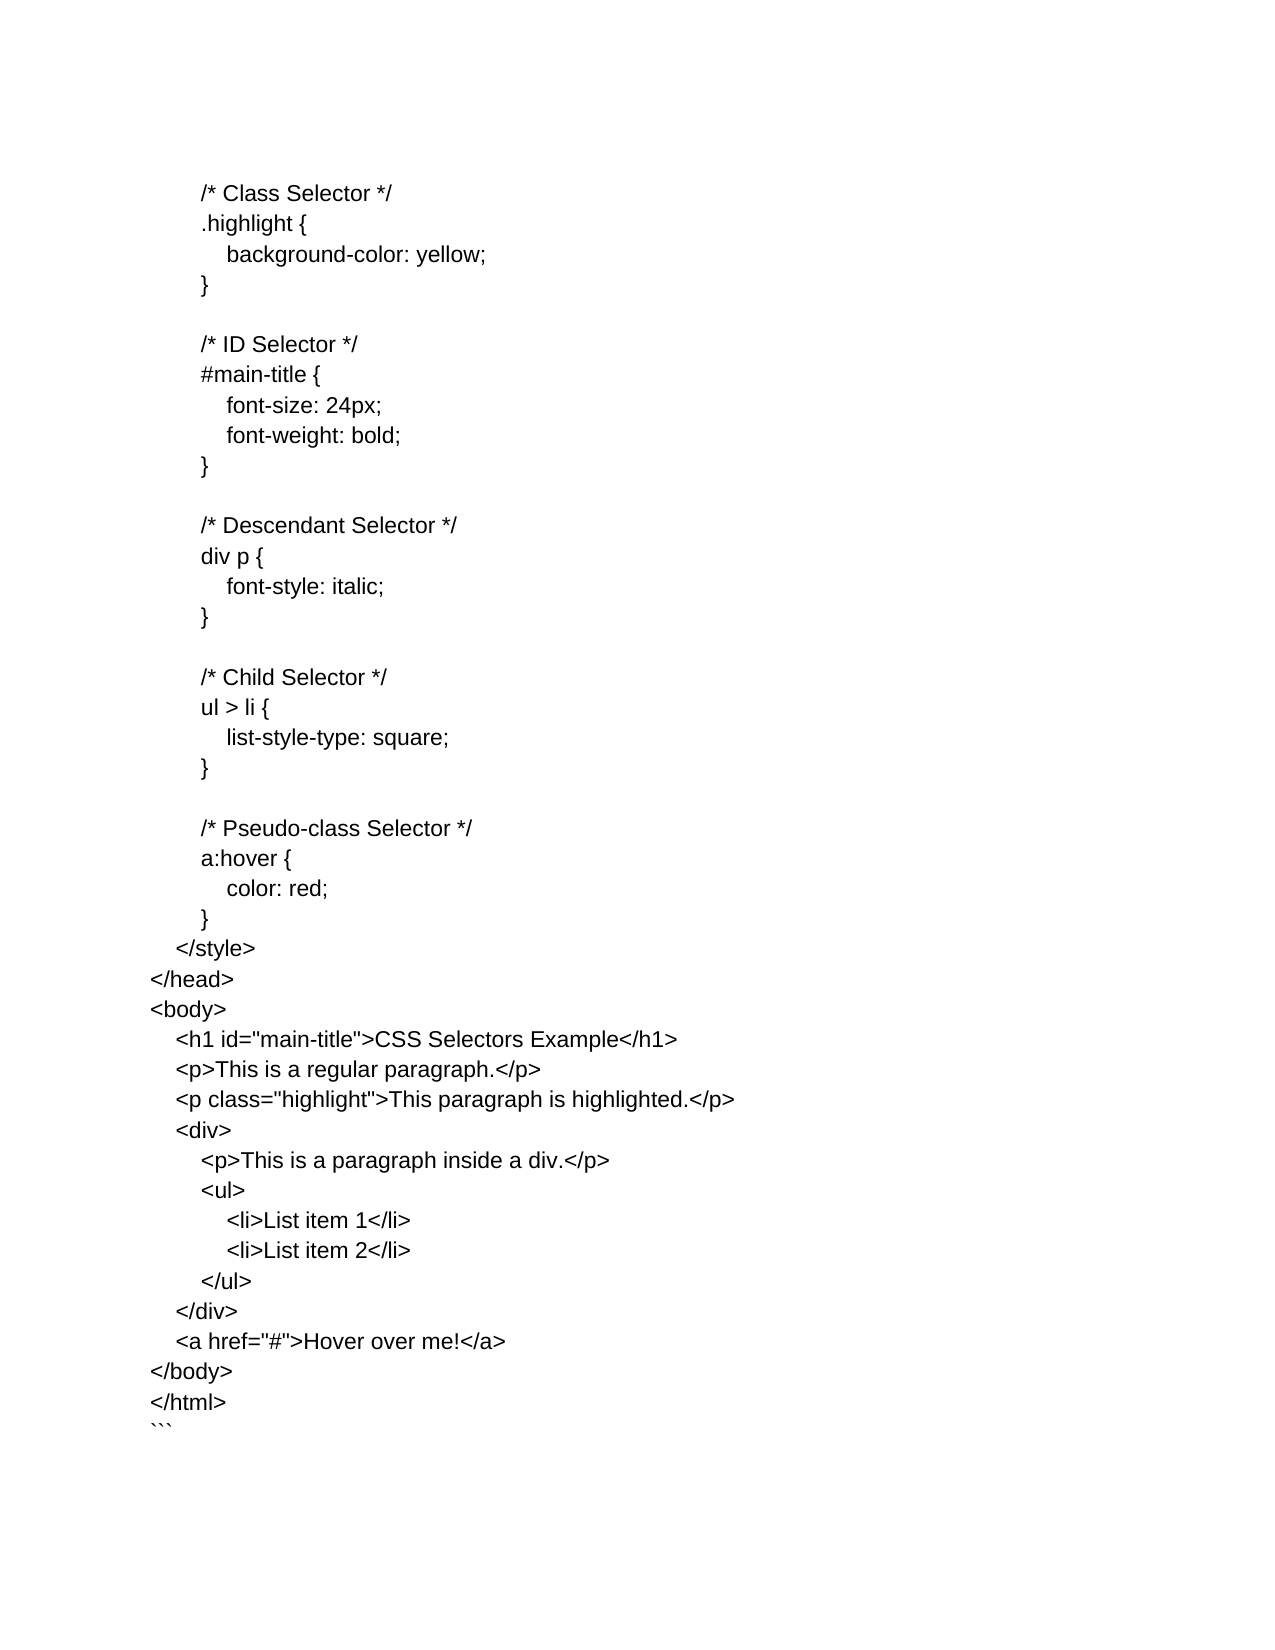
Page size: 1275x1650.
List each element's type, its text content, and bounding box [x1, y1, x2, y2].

text /* Pseudo-class Selector */ [150, 814, 1125, 841]
text color: red; [150, 875, 1125, 901]
text /* Class Selector */ [150, 180, 1125, 207]
text div p { [150, 543, 1125, 569]
text </head> [150, 966, 1125, 992]
text } [150, 271, 1125, 297]
text } [150, 905, 1125, 932]
text list-style-type: square; [150, 724, 1125, 750]
text </div> [150, 1298, 1125, 1324]
text ``` [150, 1419, 1125, 1445]
text <p>This is a paragraph inside a div.</p> [150, 1147, 1125, 1173]
text <li>List item 1</li> [150, 1207, 1125, 1234]
text font-size: 24px; [150, 392, 1125, 418]
text /* ID Selector */ [150, 331, 1125, 358]
text /* Descendant Selector */ [150, 512, 1125, 539]
text } [150, 603, 1125, 629]
text ul > li { [150, 694, 1125, 720]
text } [150, 452, 1125, 478]
text <a href="#">Hover over me!</a> [150, 1328, 1125, 1354]
text <li>List item 2</li> [150, 1237, 1125, 1264]
text </ul> [150, 1268, 1125, 1294]
text </body> [150, 1358, 1125, 1385]
text background-color: yellow; [150, 241, 1125, 267]
text <h1 id="main-title">CSS Selectors Example</h1> [150, 1026, 1125, 1052]
text /* Child Selector */ [150, 663, 1125, 690]
text <ul> [150, 1177, 1125, 1203]
text } [150, 754, 1125, 781]
text <p>This is a regular paragraph.</p> [150, 1056, 1125, 1083]
text a:hover { [150, 845, 1125, 871]
text font-style: italic; [150, 573, 1125, 599]
text #main-title { [150, 361, 1125, 388]
text <p class="highlight">This paragraph is highlighted.</p> [150, 1086, 1125, 1113]
text </html> [150, 1388, 1125, 1415]
text font-weight: bold; [150, 422, 1125, 448]
text .highlight { [150, 210, 1125, 237]
text <body> [150, 996, 1125, 1022]
text <div> [150, 1117, 1125, 1143]
text </style> [150, 935, 1125, 962]
